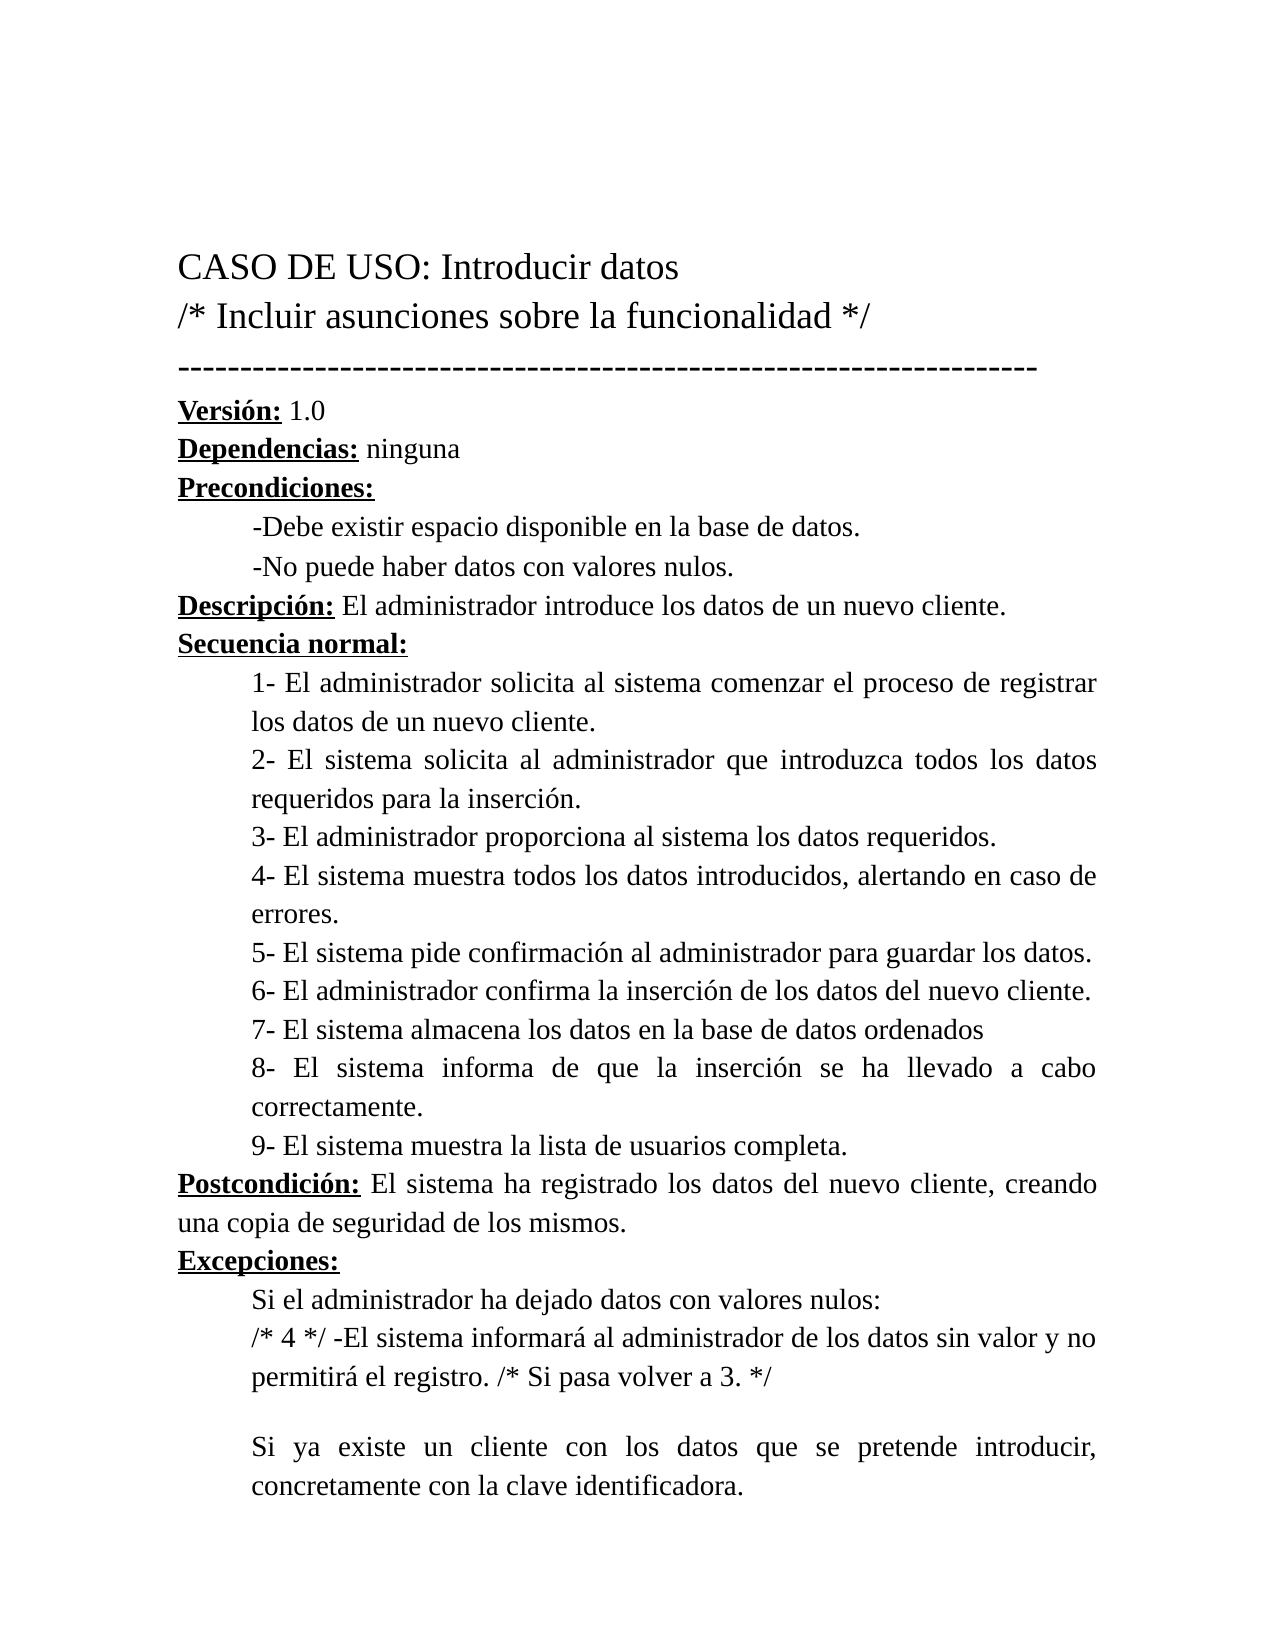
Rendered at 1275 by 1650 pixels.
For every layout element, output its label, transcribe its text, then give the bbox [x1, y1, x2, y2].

text Dependencias: ninguna [177, 431, 1098, 465]
text /* Incluir asunciones sobre la funcionalidad */ [177, 294, 1098, 337]
text Excepciones: [177, 1243, 1098, 1277]
text 3- El administrador proporciona al sistema los datos requeridos. [251, 819, 1098, 853]
text Secuencia normal: [177, 627, 1098, 660]
text Versión: 1.0 [177, 393, 1098, 426]
text 9- El sistema muestra la lista de usuarios completa. [251, 1128, 1098, 1161]
text 6- El administrador confirma la inserción de los datos del nuevo cliente. [251, 973, 1098, 1007]
text 8- El sistema informa de que la inserción se ha llevado a cabo correctamente. [251, 1051, 1098, 1123]
text --------------------------------------------------------------------- [177, 343, 1098, 386]
text Si ya existe un cliente con los datos que se pretende introducir, concretamente con la clave identificadora. [251, 1429, 1098, 1502]
text Si el administrador ha dejado datos con valores nulos: [251, 1282, 1098, 1315]
text Precondiciones: [177, 470, 1098, 503]
text CASO DE USO: Introducir datos [177, 244, 1098, 287]
text 1- El administrador solicita al sistema comenzar el proceso de registrar los datos de un nuevo cliente. [251, 665, 1098, 737]
text Postcondición: El sistema ha registrado los datos del nuevo cliente, creando una copia de seguridad de los mismos. [177, 1166, 1098, 1238]
text /* 4 */ -El sistema informará al administrador de los datos sin valor y no permitirá el registro. /* Si pasa volver a 3. */ [251, 1320, 1098, 1392]
text Descripción: El administrador introduce los datos de un nuevo cliente. [177, 588, 1098, 622]
text -Debe existir espacio disponible en la base de datos. [177, 508, 1098, 544]
text 5- El sistema pide confirmación al administrador para guardar los datos. [251, 935, 1098, 968]
text 2- El sistema solicita al administrador que introduzca todos los datos requeridos para la inserción. [251, 742, 1098, 814]
text 7- El sistema almacena los datos en la base de datos ordenados [251, 1012, 1098, 1046]
text 4- El sistema muestra todos los datos introducidos, alertando en caso de errores. [251, 858, 1098, 930]
text -No puede haber datos con valores nulos. [177, 549, 1098, 583]
